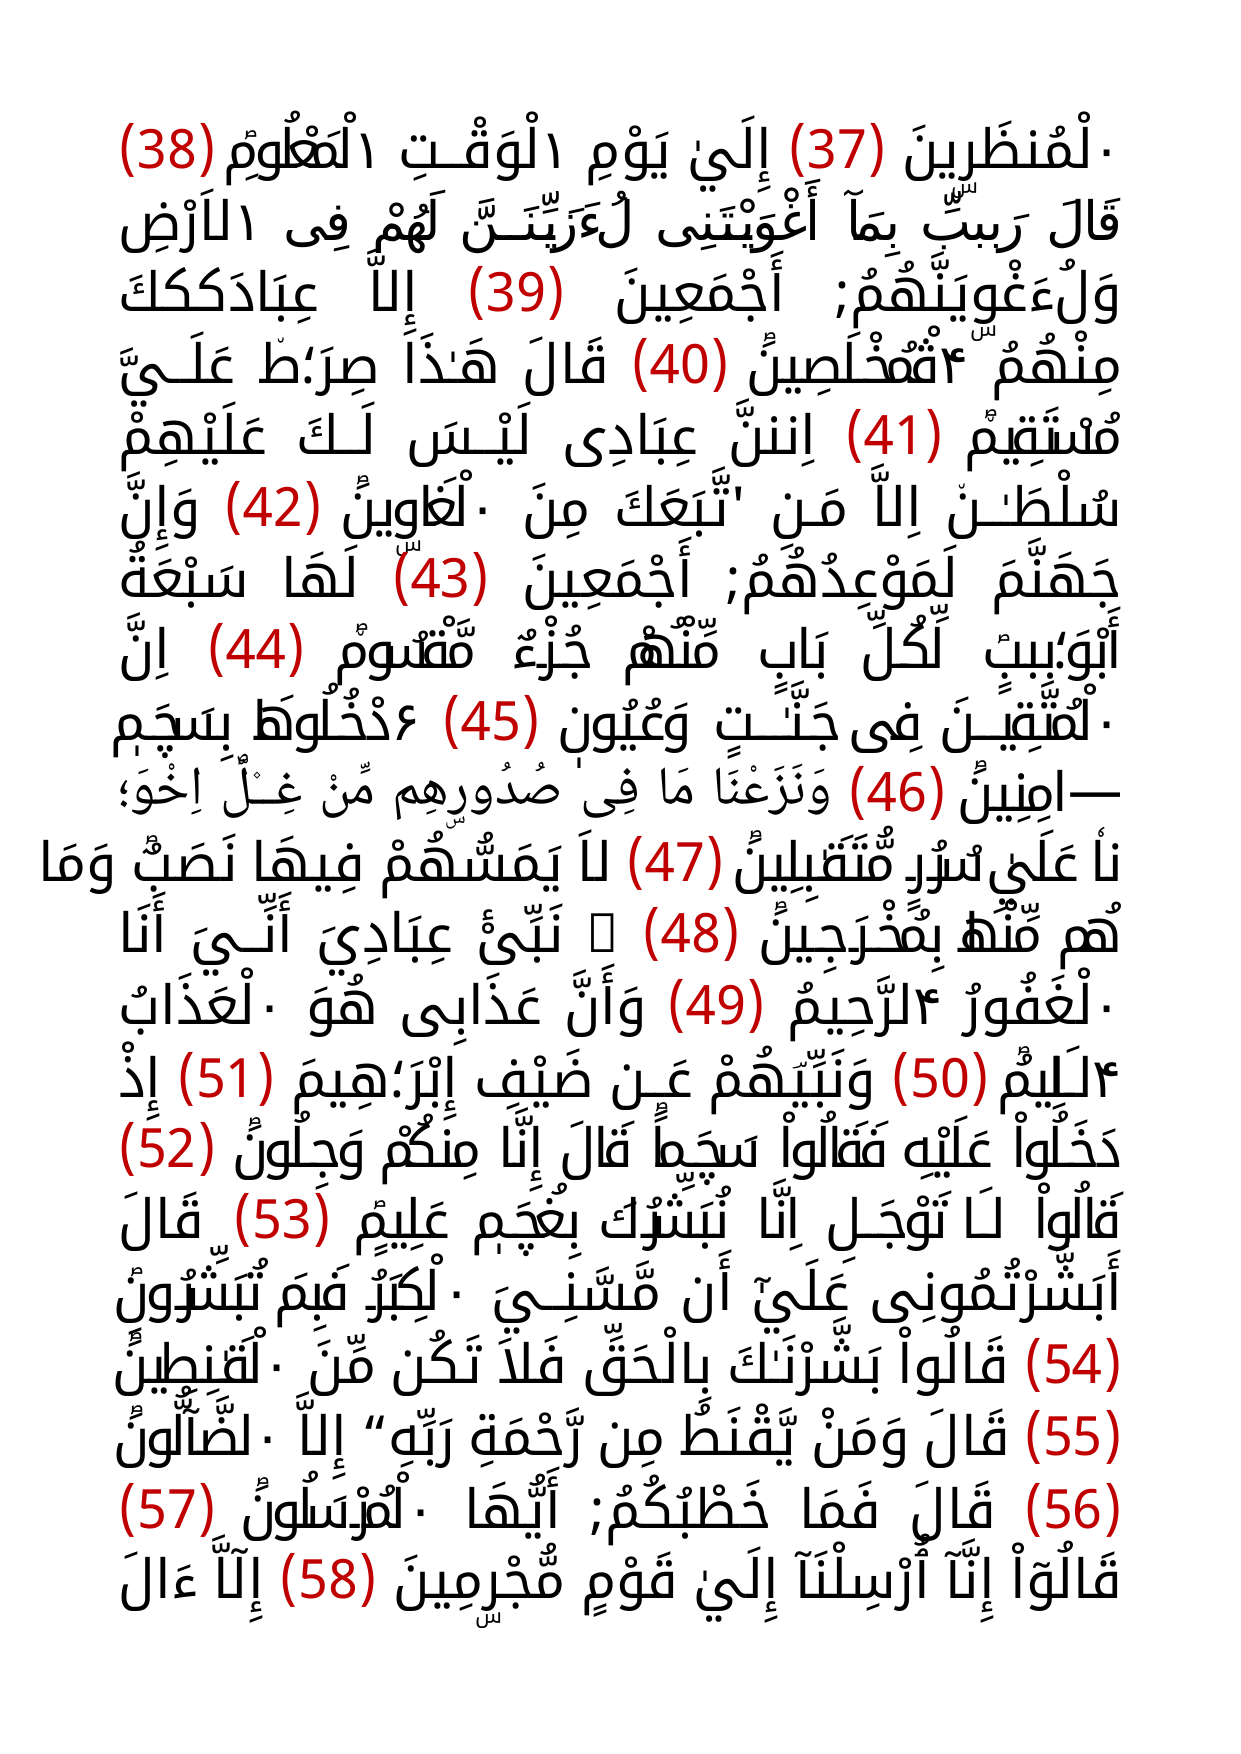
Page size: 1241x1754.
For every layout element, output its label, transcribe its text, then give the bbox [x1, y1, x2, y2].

text ¤ بِسْمِ ۱للَّهِ ۱لرَّحْمَـٰنِ ۱لرَّحِيمِ أَلَٓرۭؐ تِلْكَ ءَايَـٰتُ ۴لْكِتَـٰبِ وَقُرْءَانٍ مُّبِينٍؐ (1) رُّبَمَا يَوَدُّ ۴لذِيــنَ كَفَرُواْ لَوْ كَانُواْ مُسْلِمِينَؐ (2) ذَرْهُمْ يَاكُلُواْ وَيَتَمَتَّعُواْ وَيُلْهِهِمُ ۴لاَمَلُؐ فَسَوْفَ يَعْلَمُونَؐ (3) وَمَآ أَهْلَكْنَا مِن قَرْيَةٖ اِلاَّ وَلَهَا كِتَابٌ مَّعْلُومٌؐ (4) مَّا تَسْبِقُ مِنُ ۷مَّةٖ اَجَلَهَا وَمَا يَسْتَـٰخِرُونَؐ (5) وَقَالُواْ يَـٰٓأَيُّهَا ۰ﻟ﮲ نُزّۣلَ عَلَيْهِ ۱لذِّكْرُ إِنَّكَ ڤَمَجْنُونٌ (6) لَّوْ مَا تَاتِينَا بِالْمَلَئِكَةِ إِن كُنــتَ مِــنَ ۰لصَّـٰدِقِينَؐ (7) مَا تَنَزَّلُ ۴لْمَلَئِكَةُ إِلاَّ بِالْحَـقﱢّؐ وَمَا كَانُوٓاْ إِذاً مُّنظَرۣينَؐ (8) إِنَّا نَحْنُ نَزَّلْنَا ۰لذِّكْرَؐ وَإِنَّا لَهُ„ لَحَـٰفِظُونَؐ (9) وَلَقَدَ اَرْسَلْنَا مِن قَبْلِــكَ فِى شِيَعِ ۱لاَوَّلِينَؐ (10) وَمَا يَاتِيهِم مِّن رَّسُولٖ اِلاَّ كَانُواْ بِهِ” يَسْتَهْزۣءُونَؐ (11) كَذَ؛لِــكَ نَسْلُكُهُ„ فِى قُلُوبِ ۱ڤْمُجْرۣمِينَ (12) لاَ يُومِنُونَ بِهِ” وَقَدْ خَلَــتْ سُنَّةُ ۴لاَوَّلِينَؐ (13) وَلَوْ فَتَحْنَا عَلَيْهِم بَاباً مِّــنَ ۰لسَّمَآءِ فَظَلُّواْ فِيهِ يَعْرُجُونَ (14) لَقَالُوٓاْ إِنَّمَا سُكِّرَتتتَ اَبْصَـٰرُنَا بَلْ نَحْنُ قَوْمٌ مَّسْحُورُونَؐ (15) وَلَقَدْ جَعَلْنَا فِى ۱لسَّمَآءِ بُرُوجاً وَزَيَّنَّـٰهَا لِلنَّـٰظِرۣينَ (16) وَحَفِظْنَـٰهَا مِن كُلِّ شَيْطَـٰنٍ رَّجِيمٖ (17) اِلاَّ مَـنِ 'سْتَرَقَ ۰لسَّمْعَ فَأَتْبَعَهُ„ شِهَابٌ مُّبِينٌؐ (18) وَالاَرْضضضَ مَدَدْنَـٰهَا وَأَلْقَيْنَا فِيهَا رَوَ؛سِيَ وَأَنۢبَتْنَا فِيهَا مِــن كُلِّ شَيْءٍ مَّوْزُونٍ (19) وَجَعَلْنَا لَكُمْ فِيهَا مَعَـٰيِشَؐ وَمَن لَّسْتُمْ لَهُ„ بِرَ؛زۣقِينَؐ (20) وَإِن مِّن شَيْءٖ اِلاَّ عِندَنَا خَزَآئِنُهُؐ„ وَمَا نُنَزّۣلُهُ; إِلاَّ بِقَدَرٍ مَّعْلُومٍؐ (21) ® وَأَرْسَلْنَا ۰لرّۣيَـٰحَ لَوَ؛قِحَ فَأَنزَلْنَا مِــنَ ۰لسَّمَآءِ مَآءً فَأَسْقَيْنَـٰكُمُوهُ وَمَآ أَنتُمْ لَهُ„ بِخَـٰزۣنِينَؐ (22) وَإِنَّا ڤَنَحْنُ نُحْىِ” وَنُمِيــتُ وَنَحْنُ ۴لْوَ؛رۣثُونَؐ (23) وَلَقَدْ عَلِمْنَا ۰لْمُسْتَقْدِمِيــنَ مِنكُمْ وَلَقَدْ عَلِمْنَا ۰ڤْمُسْتَـٰخِرۣينَؐ (24) وَإِنَّ رَبَّــكَ هُوَ يَحْشُرُهُمُؐ; إِنَّهُ„ حَكِيم٘ عَلِيمٌؐ (25) وَلَقَدْ خَلَقْنَا ۰لِانسَـٰــنَ مِن صَلْصَـٰلٍ مِّنْ حَمَإٍ مَّسْنُونٍؐ (26) وَالْجَآنَّ خَلَقْنَـٰهُ مِــن قَبْلُ مِن نّۭارۣ ۱لسَّمُومِؐ (27) وَإِذْ قَالَ رَبُّــكَ لِلْمَلَئِكَةِ إِنِّى خَـٰلِقٛ بَشَراً مِّــن صَلْصَـٰلٍ مِّنْ حَمَإٍ مَّسْنُونٍ (28) فَإِذَا سَوَّيْتُهُ„ وَنَفَخْــتُ فِيهِ مِن رُّوحِى فَقَعُواْ لَهُ„ سَـٰجِدِينَؐ (29) فَسَجَدَ ۰لْمَلَئِكَةُ كُلُّهُمُ; أَجْمَعُونَ (30) إِلٓاَّ إِبْلِيسَ أَبۭيٰٓ أَنْ يَّكُونَ مَعَ ۰لسَّـٰجِدِينَؐ (31) قَالَ يَـٰٓإِبْلِيــسُ مَا لَكَ أَلاَّ تَكُونَ مَعَ ۰ڤسَّـٰجِدِينَؐ (32) قَالَ لَمَ اَكُــن لَأِّسْجُدَ لِبَشَر۫ خَلَقْتَهُ„ مِــن صَلْصَـٰلٍ مِّــنْ حَمَإٍ مَّسْنُونٍؐ (33) قَالَ فَاخْرُجْ مِنْهَا فَإِنَّكَ رَجِيمٌ (34) وَإِنَّ عَلَيْــكَ ۰للَّعْنَةَ إِلَيٰ يَوْمِ ۱لدِّينِؐ (35) قَالَ رَبِّ فَأَنظِرْنِىٓ إِلَيٰ يَوْمِ يُبْعَثُونَؐ (36) قَالَ فَإِنَّــكَ مِــنَ ۰لْمُنظَرۣينَ (37) إِلَيٰ يَوْمِ ۱لْوَقْــتِ ۱لْمَعْلُومِؐ (38) قَالَ رَبببِّ بِمَآ أَغْوَيْتَنِى لُءَزَيِّنَــنَّ لَهُمْ فِى ۱لاَرْضِ وَلُءَغْوۣيَنَّهُمُ; أَجْمَعِينَ (39) إِلاَّ عِبَادَكككَ مِنْهُمُ ۴ڤْمُخْلَصِينَؐ (40) قَالَ هَـٰذَا صِرَ؛ط٘ عَلَــيَّ مُسْتَقِيم٘ؐ (41) اِنننَّ عِبَادِى لَيْــسَ لَــكَ عَلَيْهِمْ سُلْطَـٰــن٘ اِلاَّ مَـنِ 'تَّبَعَكَ مِنَ ۰لْغَاوۣينَؐ (42) وَإِنَّ جَهَنَّمَ لَمَوْعِدُهُمُ; أَجْمَعِينَ (43) لَهَا سَبْعَةُ أَبْوَ؛بببٍؐ لِّكُـلِّ بَابٍ مِّنْهُمْ جُزْءٌ مَّقْسُوم٘ؐ (44) اِنَّ ۰لْمُتَّقِيــنَ فِى جَنَّـٰــتٍ وَعُيُونٖ (45) ۶دْخُلُوهَا بِسَچَمٖ —امِنِينَؐ (46) وَنَزَعْنَا مَا فِى صُدُورۣهِم مِّنْ غِــ۫لّؐ اِخْوَ؛ناٗ عَلَيٰ سُرُرٍ مُّتَقَـٰبِلِينَؐ (47) لاَ يَمَسُّهُمْ فِيهَا نَصَبٌؐ وَمَا هُم مِّنْهَا بِمُخْرَجِينَؐ (48) © نَبِّىْٔ عِبَادِيَ أَنِّــيَ أَنَا ۰لْغَفُورُ ۴لرَّحِيمُ (49) وَأَنَّ عَذَابِى هُوَ ۰لْعَذَابُ ۴لاَلِيمُؐ (50) وَنَبِّيؔهُمْ عَــن ضَيْفِ إِبْرَ؛هِيمَ (51) إِذْ دَخَلُواْ عَلَيْهِ فَقَالُواْ سَچَماًؐ قَالَ إِنَّا مِنكُمْ وَجِلُونَؐ (52) قَالُواْ لاَ تَوْجَـلِ اِنَّا نُبَشِّرُكَ بِغُچَمٖ عَلِيمٍؐ (53) قَالَ أَبَشَّرْتُمُونِى عَلَيٰٓ أَن مَّسَّنِــيَ ۰لْكِبَرُ فَبِمَ تُبَشِّرُونِؐ (54) قَالُواْ بَشَّرْنَـٰكَ بِالْحَقِّ فَلاَ تَكُن مِّنَ ۰لْقَـٰنِطِينَؐ (55) قَالَ وَمَنْ يَّقْنَطُ مِن رَّحْمَةِ رَبِّهِ“ إِلاَّ ۰لضَّآلُّونَؐ (56) قَالَ فَمَا خَطْبُكُمُ; أَيُّهَا ۰لْمُرْسَلُونَؐ (57) قَالُوٓاْ إِنَّآ ٱُرْسِلْنَآ إِلَيٰ قَوْمٍ مُّجْرۣمِينَ (58) إِلٓاَّ ءَالَ لُوطٖؐ اِنَّا ڤَمُنَجُّوهُمُ; أَجْمَعِينَ (59) إِلاَّ "مْرَأَتَهُ„ قَدَّرْنَآ إِنَّهَا لَمِــنَ ۰لْغَـٰبِـرۣينَؐ (60) فَلَمَّا جَآءَ .الَ لُوطٖ ۱لْمُرْسَلُونَ (61) قَالَ إِنَّكُمْ قَوْمٌ مُّنكَرُونَؐ (62) قَالُواْ بَلْ جِيؔنَـٰــكَ بِمَا كَانُواْ فِيهِ يَمْتَرُونَ (63) وَأَتَيْنَـٰــكَ بِالْحَقِّ وَإِنَّا لَصَـٰدِقُونَؐ (64) فَاسْرۣ بِأَهْلِــكَ بِقِطْعٍ مِّنَ ۰ليْلِ وَاتَّبِعَ اَدْبَـٰرَهُمْ وَلاَ يَلْتَفِتْ مِنكُمُ; أَحَدٌ وَامْضُواْ حَيْــثُ تُومَرُونَؐ (65) وَقَضَيْنَآ إِلَيْهِ ذَ؛لِــكَ ۰لاَمْرَ أَنَّ دَابِرَ هَـٰٓؤُلآَءِ مَقْطُوعٌ مُّصْبِحِينَؐ (66) وَجَآءَ اهْــلُ ۴لْمَدِينَةِ يَسْتَبْشِرُونَؐ (67) قَالَ إِنَّ هَـٰٓؤُلآَءِ ضَيْفِى فَلاَ تَفْضَحُونِؐ (68) وَاتَّقُواْ ۴للَّهَ وَلاَ تُخْزُونِؐ (69) قَالُوٓاْ أَوَلَمْ نَنْهَكَ عَنِ ۱لْعَـٰلَمِينَؐ (70) قَالَ هَـٰٓؤُلآَءِ بَنَاتِيَ إِن كُنتُمْ فَـٰعِلِينَؐ (71) لَعَمْرُكككَ إِنَّهُمْ لَفِى سَكْرَتِهِمْ يَعْمَهُونَؐ (72) فَأَخَذَتْهُمُ ۴ڤصَّيْحَةُ مُشْرۣقِينَ (73) فَجَعَلْنَا عَـٰلِيَهَا سَافِلَهَا وَأَمْطَرْنَا عَلَيْهِمْ حِجَارَةً مِّــن سِجِّيــ۫لؐ (74) اِنَّ فِى ذَ؛لِكَ ءَلاَيَـٰتٍ لِّلْمُتَوَسِّمِينَؐ (75) وَإِنَّهَا لَبِسَبِيلٍ مُّقِيمٖؐ (76) اِنننَّ فِى ذَ؛لِــكَ ءَلاَيَةً لِّلْمُومِنِينَؐ (77) ® وَإِن كَانننَ أَصْحَـٰــبُ ۴لاَيْكَةِ لَظَـٰلِمِينَؐ (78) فَانتَقَمْنَا مِنْهُمْؐ وَإِنَّهُمَا لَبِإِمَامٍ مُّبِينٍؐ (79) وَلَقَدْ كَذَّبَ أَصْحَـٰــبُ ۴لْحِجْرۣ ۱لْمُرْسَلِينَؐ (80) وَءَاتَيْنَـٰهُمُ; ءَايَـٰتِنَا فَكَانُواْ عَنْهَا مُعْرۣضِينَؐ (81) وَكَانُواْ يَنْحِتُونَ مِنَ ۰لْجِبَالِ بُيُوتاٗ —امِنِينَؐ (82) فَأَخَذَتْهُمُ ۴ڤصَّيْحَةُ مُصْبِحِينَؐ (83) فَمَآ أَغْنۭــيٰ عَنْهُم مَّا كَانُواْ يَكْسِبُونَؐ (84) وَمَا خَلَقْنَا ۰لسَّمَـٰوَ؛تتتِ وَالاَرْضَ وَمَا بَيْنَهُمَآ إِلاَّ بِالْحَـقﱢّؐ وَإِنننَّ ۰لسَّاعَةَ ءَلاَتِيَةٌؐ فَاصْفَحِ ۱ڤصَّفْحَ ۰لْجَمِيــلَؐ (85) إِنَّ رَبَّــكَ هُوَ ۰لْخَـچَّقُ ۴لْعَلِيمُؐ (86) وَلَقَدَ —اتَيْنَـٰكَ سَبْعاً مِّــنَ ۰لْمَثَانِى وَالْقُرْءَانَ ۰لْعَظِيمَؐ (87) لاَ تَمُدَّنَّ عَيْنَيْــكَ إِلَــيٰ مَا مَتَّعْنَا بِهِ“ أَزْوَ؛جاً مِّنْهُمْؐ وَلاَ تَحْزَنْ عَلَيْهِمْؐ وَاخْفِضْ جَنَاحَكَ لِلْمُومِنِينَؐ (88) وَقُلِ اِنِّيَ أَنَا ۰لنَّذِيرُ ۴لْمُبِينُ (89) كَمَآ أَنزَلْنَا عَلَي ۰لْمُقْتَسِمِينَ (90) ۰لذِيــنَ جَعَلُواْ ۴لْقُرْءَانَ عِضِينَؐ (91) فَوَرَبِّــكَ لَنَسْـَٔلَنَّهُمُ; أَجْمَعِينَ (92) عَمَّا كَانُواْ يَعْمَلُونَؐ (93) فَاصْدَعْ بِمَا تُومَرُؐ وَأَعْرۣضضضْ عَـنِ ۱لْمُشْرۣكِينَؐ (94) إِنَّا كَفَيْنَـٰــكَ ۰لْمُسْتَهْزۣءِينَ (95) ۰لذِيــنَ يَجْعَلُونَ مَعَ ۰للَّهِ إِچَهاٗ —اخَرَؐ فَسَوْفَ يَعْلَمُونَؐ (96) وَلَقَدْ نَعْلَمُ أَنَّــكَ يَضِيــقُ صَدْرُكككَ بِمَا يَقُولُونَؐ (97) فَسَبِّحْ بِحَمْدِ رَبِّــكَ وَكُــن مِّـنَ ۰لسَّـٰجِدِينَؐ (98) وَاعْبُدْ رَبَّــكَ حَتَّيٰ يَاتِيَــكَ ۰لْيَقِينُ (99) [118, 118, 1122, 1621]
